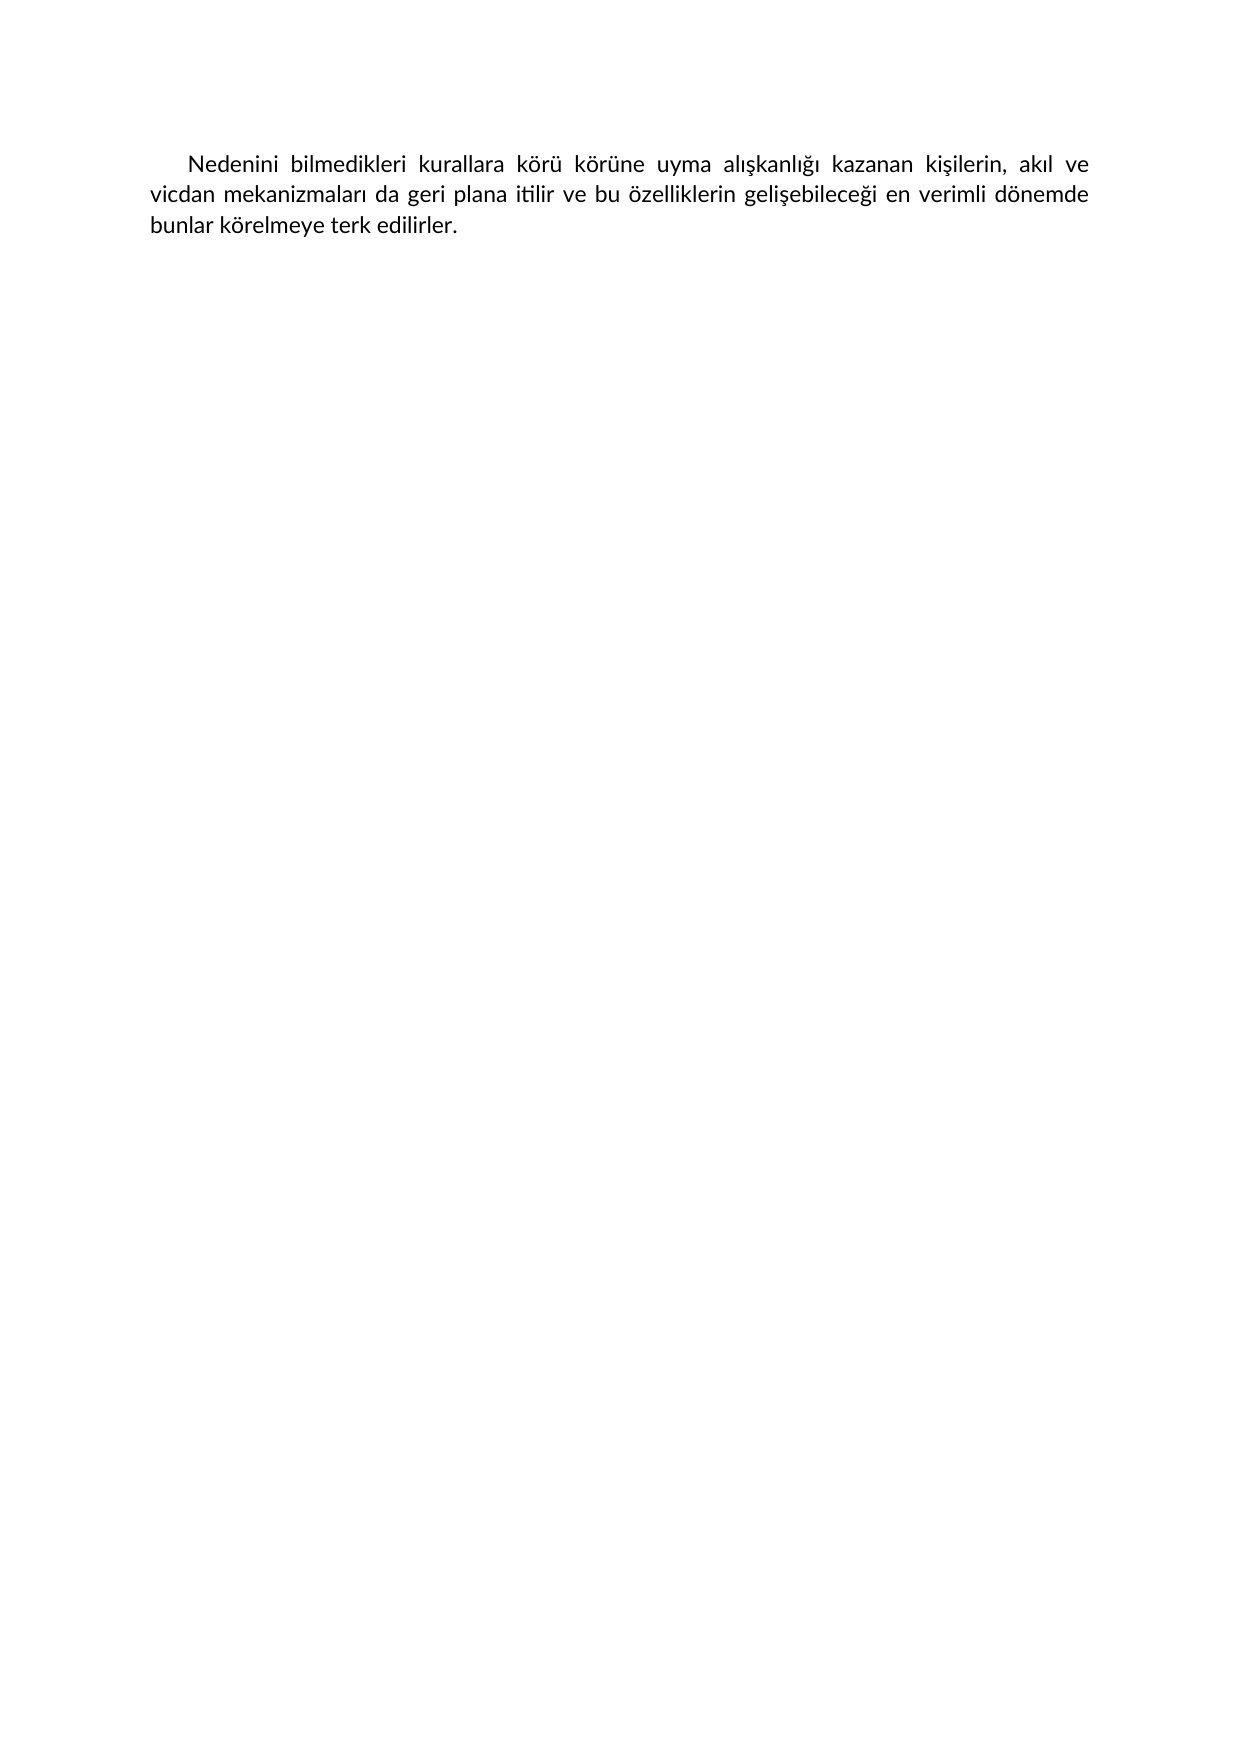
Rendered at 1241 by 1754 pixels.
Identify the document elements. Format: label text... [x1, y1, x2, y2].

text Nedenini bilmedikleri kurallara körü körüne uyma alışkanlığı kazanan kişilerin, akıl ve vicdan mekanizmaları da geri plana itilir ve bu özelliklerin gelişebileceği en verimli dönemde bunlar körelmeye terk edilirler. [150, 150, 1090, 238]
